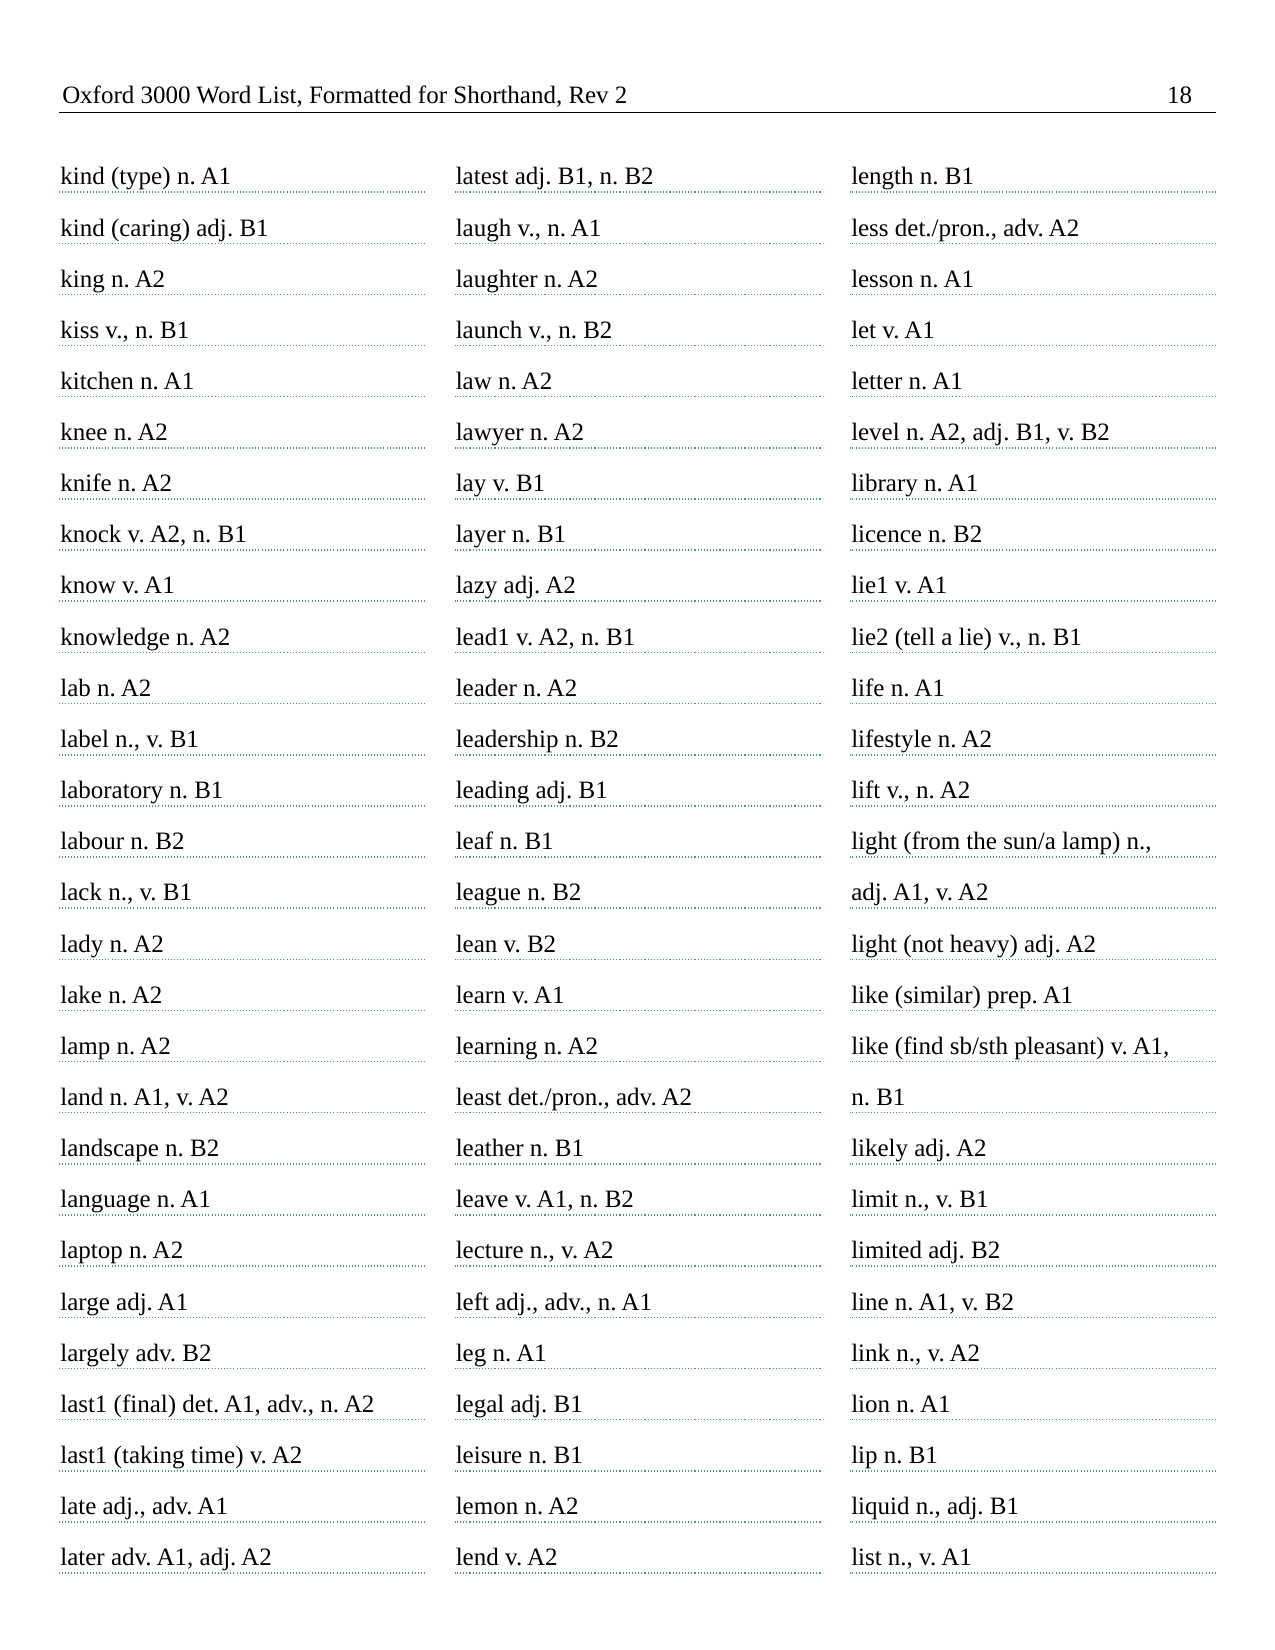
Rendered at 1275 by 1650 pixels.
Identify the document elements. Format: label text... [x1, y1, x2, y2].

text lift v., n. A2 [850, 756, 1216, 807]
text labour n. B2 [59, 807, 425, 858]
text least det./pron., adv. A2 [454, 1062, 821, 1113]
text lamp n. A2 [59, 1011, 425, 1062]
text land n. A1, v. A2 [59, 1062, 425, 1113]
text last1 (final) det. A1, adv., n. A2 [59, 1369, 425, 1420]
text know v. A1 [59, 551, 425, 602]
text knock v. A2, n. B1 [59, 500, 425, 551]
text laughter n. A2 [454, 244, 821, 295]
text line n. A1, v. B2 [850, 1267, 1216, 1318]
text lemon n. A2 [454, 1472, 821, 1523]
text leader n. A2 [454, 653, 821, 704]
text law n. A2 [454, 346, 821, 397]
text light (from the sun/a lamp) n., [850, 807, 1216, 858]
text latest adj. B1, n. B2 [454, 142, 821, 193]
text lady n. A2 [59, 909, 425, 960]
text lab n. A2 [59, 653, 425, 704]
text kiss v., n. B1 [59, 295, 425, 346]
text lion n. A1 [850, 1369, 1216, 1420]
text lie2 (tell a lie) v., n. B1 [850, 602, 1216, 653]
text learn v. A1 [454, 960, 821, 1011]
text leg n. A1 [454, 1318, 821, 1369]
text learning n. A2 [454, 1011, 821, 1062]
text lesson n. A1 [850, 244, 1216, 295]
text leaf n. B1 [454, 807, 821, 858]
text leading adj. B1 [454, 756, 821, 807]
text lay v. B1 [454, 449, 821, 500]
text kitchen n. A1 [59, 346, 425, 397]
text liquid n., adj. B1 [850, 1472, 1216, 1523]
text let v. A1 [850, 295, 1216, 346]
text length n. B1 [850, 142, 1216, 193]
text like (similar) prep. A1 [850, 960, 1216, 1011]
text adj. A1, v. A2 [850, 858, 1216, 909]
text late adj., adv. A1 [59, 1472, 425, 1523]
text laboratory n. B1 [59, 756, 425, 807]
text lead1 v. A2, n. B1 [454, 602, 821, 653]
text lawyer n. A2 [454, 397, 821, 449]
text life n. A1 [850, 653, 1216, 704]
text leather n. B1 [454, 1113, 821, 1165]
text label n., v. B1 [59, 704, 425, 756]
text league n. B2 [454, 858, 821, 909]
text light (not heavy) adj. A2 [850, 909, 1216, 960]
text later adv. A1, adj. A2 [59, 1523, 425, 1574]
text lack n., v. B1 [59, 858, 425, 909]
text landscape n. B2 [59, 1113, 425, 1165]
text king n. A2 [59, 244, 425, 295]
text lean v. B2 [454, 909, 821, 960]
text letter n. A1 [850, 346, 1216, 397]
text language n. A1 [59, 1165, 425, 1216]
text knife n. A2 [59, 449, 425, 500]
text legal adj. B1 [454, 1369, 821, 1420]
text licence n. B2 [850, 500, 1216, 551]
text lie1 v. A1 [850, 551, 1216, 602]
text kind (caring) adj. B1 [59, 193, 425, 244]
text lazy adj. A2 [454, 551, 821, 602]
text knowledge n. A2 [59, 602, 425, 653]
text knee n. A2 [59, 397, 425, 449]
text last1 (taking time) v. A2 [59, 1420, 425, 1472]
text leisure n. B1 [454, 1420, 821, 1472]
text limited adj. B2 [850, 1216, 1216, 1267]
text largely adv. B2 [59, 1318, 425, 1369]
text like (find sb/sth pleasant) v. A1, [850, 1011, 1216, 1062]
text link n., v. A2 [850, 1318, 1216, 1369]
text laptop n. A2 [59, 1216, 425, 1267]
text leadership n. B2 [454, 704, 821, 756]
text lifestyle n. A2 [850, 704, 1216, 756]
text level n. A2, adj. B1, v. B2 [850, 397, 1216, 449]
text lend v. A2 [454, 1523, 821, 1574]
text left adj., adv., n. A1 [454, 1267, 821, 1318]
text layer n. B1 [454, 500, 821, 551]
text likely adj. A2 [850, 1113, 1216, 1165]
text launch v., n. B2 [454, 295, 821, 346]
text laugh v., n. A1 [454, 193, 821, 244]
text limit n., v. B1 [850, 1165, 1216, 1216]
text n. B1 [850, 1062, 1216, 1113]
text leave v. A1, n. B2 [454, 1165, 821, 1216]
text large adj. A1 [59, 1267, 425, 1318]
text lecture n., v. A2 [454, 1216, 821, 1267]
text library n. A1 [850, 449, 1216, 500]
text less det./pron., adv. A2 [850, 193, 1216, 244]
text lip n. B1 [850, 1420, 1216, 1472]
text list n., v. A1 [850, 1523, 1216, 1574]
text lake n. A2 [59, 960, 425, 1011]
text kind (type) n. A1 [59, 142, 425, 193]
